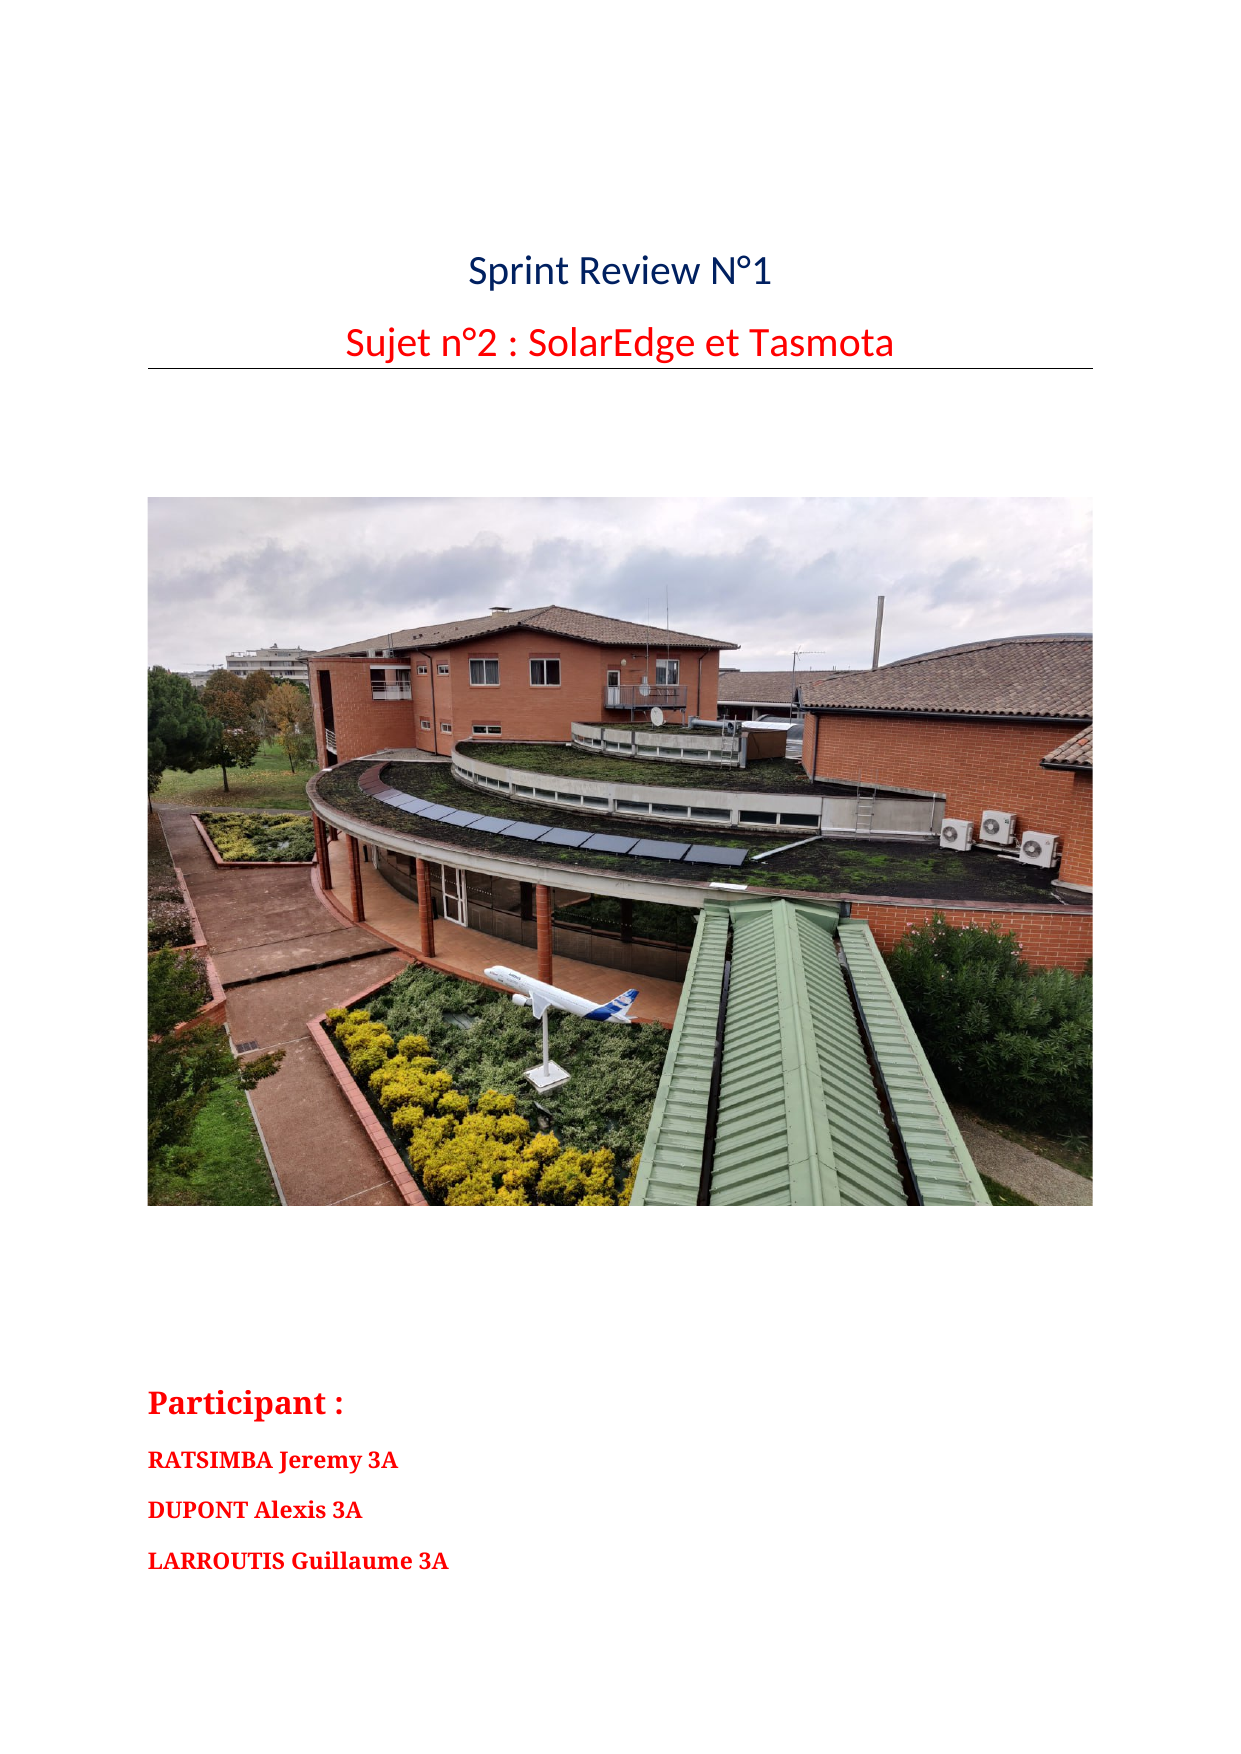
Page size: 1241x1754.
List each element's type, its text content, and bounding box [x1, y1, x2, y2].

text LARROUTIS Guillaume 3A [148, 1545, 1093, 1576]
picture [147, 497, 1093, 1206]
text Sujet n°2 : SolarEdge et Tasmota [148, 316, 1093, 368]
text Sprint Review N°1 [148, 244, 1093, 295]
text DUPONT Alexis 3A [148, 1494, 1093, 1526]
text Participant : [148, 1381, 1093, 1424]
text RATSIMBA Jeremy 3A [148, 1444, 1093, 1475]
